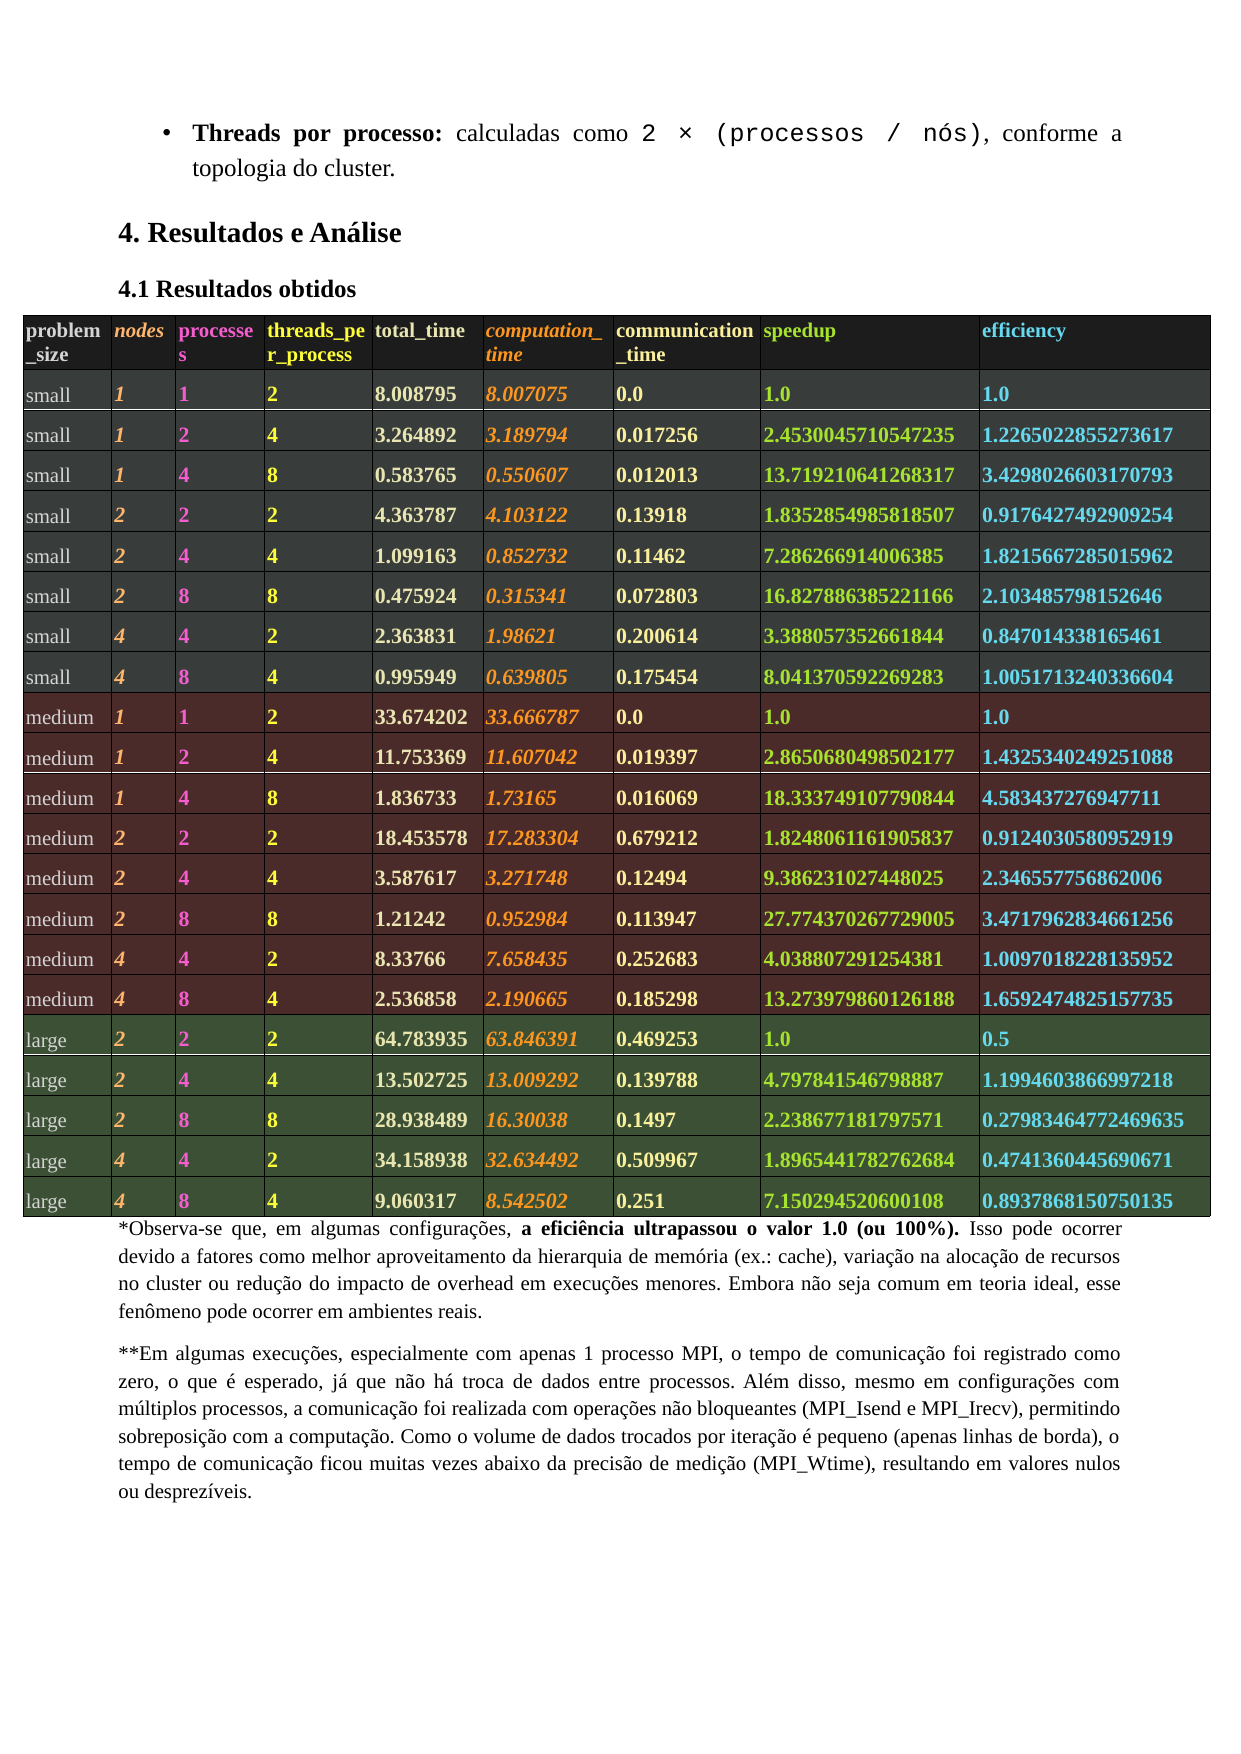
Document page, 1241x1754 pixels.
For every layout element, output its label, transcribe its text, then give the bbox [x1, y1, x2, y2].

table_cell 8.33766 [373, 935, 483, 974]
table_cell 2 [176, 814, 264, 853]
table_cell 2 [112, 1056, 175, 1095]
table_cell 7.286266914006385 [761, 532, 979, 571]
table_cell 3.271748 [484, 854, 613, 893]
table_cell 11.607042 [484, 733, 613, 772]
table_cell 1.0 [761, 693, 979, 732]
table_header speedup [761, 316, 979, 369]
table_cell 0.139788 [614, 1056, 760, 1095]
table_cell 4 [265, 411, 372, 450]
table_cell 2 [176, 411, 264, 450]
table_cell 1.8965441782762684 [761, 1136, 979, 1176]
table_cell 1.0051713240336604 [980, 652, 1210, 692]
text *Observa-se que, em algumas configurações, a eficiência ultrapassou o valor 1.0 (ou 100%). Isso pode ocorrer devido a fatores como melhor aproveitamento da hierarquia de memória (ex.: cache), variação na alocação de recursos no cluster ou redução do impacto de overhead em execuções menores. Embora não seja comum em teoria ideal, esse fenômeno pode ocorrer em ambientes reais. [118, 1217, 1122, 1323]
table_cell 2 [112, 491, 175, 531]
table_cell 0.475924 [373, 572, 483, 611]
table_cell 1 [112, 370, 175, 409]
table_header total_time [373, 316, 483, 369]
table_cell 2.238677181797571 [761, 1096, 979, 1135]
table_cell 0.9124030580952919 [980, 814, 1210, 853]
table_cell small [24, 491, 111, 531]
table_cell 0.019397 [614, 733, 760, 772]
text **Em algumas execuções, especialmente com apenas 1 processo MPI, o tempo de comunicação foi registrado como zero, o que é esperado, já que não há troca de dados entre processos. Além disso, mesmo em configurações com múltiplos processos, a comunicação foi realizada com operações não bloqueantes (MPI_Isend e MPI_Irecv), permitindo sobreposição com a computação. Como o volume de dados trocados por iteração é pequeno (apenas linhas de borda), o tempo de comunicação ficou muitas vezes abaixo da precisão de medição (MPI_Wtime), resultando em valores nulos ou desprezíveis. [118, 1341, 1122, 1503]
table_cell 13.502725 [373, 1056, 483, 1095]
table_cell 1.21242 [373, 894, 483, 934]
table_cell 0.4741360445690671 [980, 1136, 1210, 1176]
table_cell 0.016069 [614, 774, 760, 813]
table_cell 3.189794 [484, 411, 613, 450]
table_cell 1 [112, 411, 175, 450]
table_cell 1 [112, 451, 175, 490]
table_cell 7.150294520600108 [761, 1177, 979, 1216]
table_cell 0.679212 [614, 814, 760, 853]
table_cell 8 [265, 1096, 372, 1135]
table_cell 0.012013 [614, 451, 760, 490]
table_cell 0.847014338165461 [980, 612, 1210, 651]
table_cell medium [24, 693, 111, 732]
table_cell 4.797841546798887 [761, 1056, 979, 1095]
table_cell 13.009292 [484, 1056, 613, 1095]
table_cell 1 [112, 774, 175, 813]
table_cell 4.583437276947711 [980, 774, 1210, 813]
table_header problem_size [24, 316, 111, 369]
table_cell 4.103122 [484, 491, 613, 531]
table_cell 8 [176, 1096, 264, 1135]
table_cell 3.4298026603170793 [980, 451, 1210, 490]
table_cell 0.175454 [614, 652, 760, 692]
table_cell 13.273979860126188 [761, 975, 979, 1014]
table_cell 1.2265022855273617 [980, 411, 1210, 450]
table_header threads_per_process [265, 316, 372, 369]
table_cell medium [24, 733, 111, 772]
table_cell 7.658435 [484, 935, 613, 974]
table_cell 2 [265, 693, 372, 732]
table_cell 2 [265, 370, 372, 409]
table_cell 4 [265, 854, 372, 893]
table_cell 1.8352854985818507 [761, 491, 979, 531]
table_cell 0.12494 [614, 854, 760, 893]
table_cell 34.158938 [373, 1136, 483, 1176]
table_cell 1.836733 [373, 774, 483, 813]
table_cell medium [24, 935, 111, 974]
table_header efficiency [980, 316, 1210, 369]
table_cell 8 [176, 572, 264, 611]
table_cell 4 [176, 854, 264, 893]
table_cell 4 [112, 1177, 175, 1216]
table_cell 16.30038 [484, 1096, 613, 1135]
table_cell 4 [265, 532, 372, 571]
table_cell 8 [265, 774, 372, 813]
table_cell 0.852732 [484, 532, 613, 571]
table_cell medium [24, 814, 111, 853]
table_cell small [24, 532, 111, 571]
table_cell 4 [112, 612, 175, 651]
table_cell 0.113947 [614, 894, 760, 934]
table_cell 4 [112, 652, 175, 692]
table_cell 0.469253 [614, 1015, 760, 1054]
table_cell 0.639805 [484, 652, 613, 692]
table_cell 0.252683 [614, 935, 760, 974]
table_cell 0.8937868150750135 [980, 1177, 1210, 1216]
table_cell 1.0 [980, 693, 1210, 732]
table_cell 8.008795 [373, 370, 483, 409]
table_cell 0.27983464772469635 [980, 1096, 1210, 1135]
table_cell 64.783935 [373, 1015, 483, 1054]
table_cell 4 [176, 774, 264, 813]
table_cell 2 [176, 1015, 264, 1054]
table_cell 2 [112, 1096, 175, 1135]
table_cell small [24, 612, 111, 651]
table_cell 4 [265, 652, 372, 692]
table_cell 3.388057352661844 [761, 612, 979, 651]
table_cell 0.952984 [484, 894, 613, 934]
table_cell 4 [265, 975, 372, 1014]
table_header processes [176, 316, 264, 369]
table_cell large [24, 1056, 111, 1095]
table_cell 8.542502 [484, 1177, 613, 1216]
table_cell 1 [176, 693, 264, 732]
table_cell 2 [265, 491, 372, 531]
table_cell 1.1994603866997218 [980, 1056, 1210, 1095]
table_cell 2 [112, 532, 175, 571]
table_cell 3.587617 [373, 854, 483, 893]
table_header communication_time [614, 316, 760, 369]
table_cell 2.363831 [373, 612, 483, 651]
table_cell 1.0097018228135952 [980, 935, 1210, 974]
table_cell 0.583765 [373, 451, 483, 490]
table_cell 0.0 [614, 370, 760, 409]
table_cell 2 [265, 814, 372, 853]
table_cell 4 [176, 935, 264, 974]
table_cell 0.5 [980, 1015, 1210, 1054]
table_cell 2.103485798152646 [980, 572, 1210, 611]
table_cell 8 [176, 975, 264, 1014]
table_cell 8 [176, 652, 264, 692]
table_cell 1 [112, 733, 175, 772]
table_cell 2 [176, 491, 264, 531]
table_cell 9.386231027448025 [761, 854, 979, 893]
table_cell 1.6592474825157735 [980, 975, 1210, 1014]
table_cell 1 [176, 370, 264, 409]
table_cell large [24, 1177, 111, 1216]
table_cell medium [24, 854, 111, 893]
table_cell 8 [265, 894, 372, 934]
table_cell small [24, 572, 111, 611]
table_cell small [24, 451, 111, 490]
table_cell 11.753369 [373, 733, 483, 772]
table_cell 4 [265, 1056, 372, 1095]
table_cell 0.017256 [614, 411, 760, 450]
table_cell medium [24, 774, 111, 813]
table_cell 2 [112, 814, 175, 853]
table_cell 4 [265, 1177, 372, 1216]
table_cell 4.363787 [373, 491, 483, 531]
table_cell 4 [112, 1136, 175, 1176]
subtitle 4. Resultados e Análise [118, 215, 1122, 249]
table_cell 63.846391 [484, 1015, 613, 1054]
table_cell 4 [112, 935, 175, 974]
table_cell large [24, 1015, 111, 1054]
table_cell small [24, 370, 111, 409]
table_cell 2.346557756862006 [980, 854, 1210, 893]
table_cell 0.200614 [614, 612, 760, 651]
table_cell 17.283304 [484, 814, 613, 853]
table_cell 1.8248061161905837 [761, 814, 979, 853]
table_cell 2.4530045710547235 [761, 411, 979, 450]
table_cell 2 [112, 572, 175, 611]
table_cell 2 [265, 1136, 372, 1176]
table_cell 2.190665 [484, 975, 613, 1014]
table_cell 0.251 [614, 1177, 760, 1216]
table_cell large [24, 1096, 111, 1135]
table_cell 0.0 [614, 693, 760, 732]
table_cell 28.938489 [373, 1096, 483, 1135]
table_cell 0.550607 [484, 451, 613, 490]
table_cell 0.995949 [373, 652, 483, 692]
table_cell 2 [112, 1015, 175, 1054]
table_cell 9.060317 [373, 1177, 483, 1216]
table_cell 0.185298 [614, 975, 760, 1014]
table_cell 0.13918 [614, 491, 760, 531]
table_cell 4 [112, 975, 175, 1014]
table_cell 0.1497 [614, 1096, 760, 1135]
table_cell 8 [176, 894, 264, 934]
table_cell 4 [176, 532, 264, 571]
table_cell 16.827886385221166 [761, 572, 979, 611]
table_cell 1 [112, 693, 175, 732]
table_cell small [24, 411, 111, 450]
table_cell 0.509967 [614, 1136, 760, 1176]
table_header nodes [112, 316, 175, 369]
table_cell 2 [112, 854, 175, 893]
list Threads por processo: calculadas como 2 × (processos / nós), conforme a topologia do cluster. [162, 118, 1122, 182]
table_cell 33.666787 [484, 693, 613, 732]
table_cell 3.264892 [373, 411, 483, 450]
table_cell 8 [176, 1177, 264, 1216]
table_header computation_time [484, 316, 613, 369]
table_cell 4 [176, 612, 264, 651]
table_cell 3.4717962834661256 [980, 894, 1210, 934]
table_cell 4 [176, 1056, 264, 1095]
table_cell 1.0 [761, 1015, 979, 1054]
table_cell 0.11462 [614, 532, 760, 571]
table_cell 2 [265, 935, 372, 974]
table_cell 1.98621 [484, 612, 613, 651]
table_cell 0.315341 [484, 572, 613, 611]
table_cell 2 [265, 612, 372, 651]
table_cell 2.8650680498502177 [761, 733, 979, 772]
table_cell 18.333749107790844 [761, 774, 979, 813]
table_cell 2.536858 [373, 975, 483, 1014]
table_cell 4 [265, 733, 372, 772]
table_cell medium [24, 894, 111, 934]
table_cell 4 [176, 1136, 264, 1176]
table_cell 1.099163 [373, 532, 483, 571]
table_cell 2 [176, 733, 264, 772]
table_cell 13.719210641268317 [761, 451, 979, 490]
table_cell 1.73165 [484, 774, 613, 813]
table_cell small [24, 652, 111, 692]
table_cell 8 [265, 572, 372, 611]
table_cell 1.4325340249251088 [980, 733, 1210, 772]
table_cell large [24, 1136, 111, 1176]
table_cell 4 [176, 451, 264, 490]
table_cell 1.0 [980, 370, 1210, 409]
table_cell 8.041370592269283 [761, 652, 979, 692]
table_cell 0.072803 [614, 572, 760, 611]
table_cell 33.674202 [373, 693, 483, 732]
table_cell 8.007075 [484, 370, 613, 409]
table_cell 8 [265, 451, 372, 490]
table_cell 18.453578 [373, 814, 483, 853]
table_cell 32.634492 [484, 1136, 613, 1176]
table_cell 2 [112, 894, 175, 934]
subtitle 4.1 Resultados obtidos [118, 274, 1122, 303]
table_cell 27.774370267729005 [761, 894, 979, 934]
table_cell 1.8215667285015962 [980, 532, 1210, 571]
table_cell 1.0 [761, 370, 979, 409]
table_cell 0.9176427492909254 [980, 491, 1210, 531]
table_cell 2 [265, 1015, 372, 1054]
table_cell 4.038807291254381 [761, 935, 979, 974]
table_cell medium [24, 975, 111, 1014]
